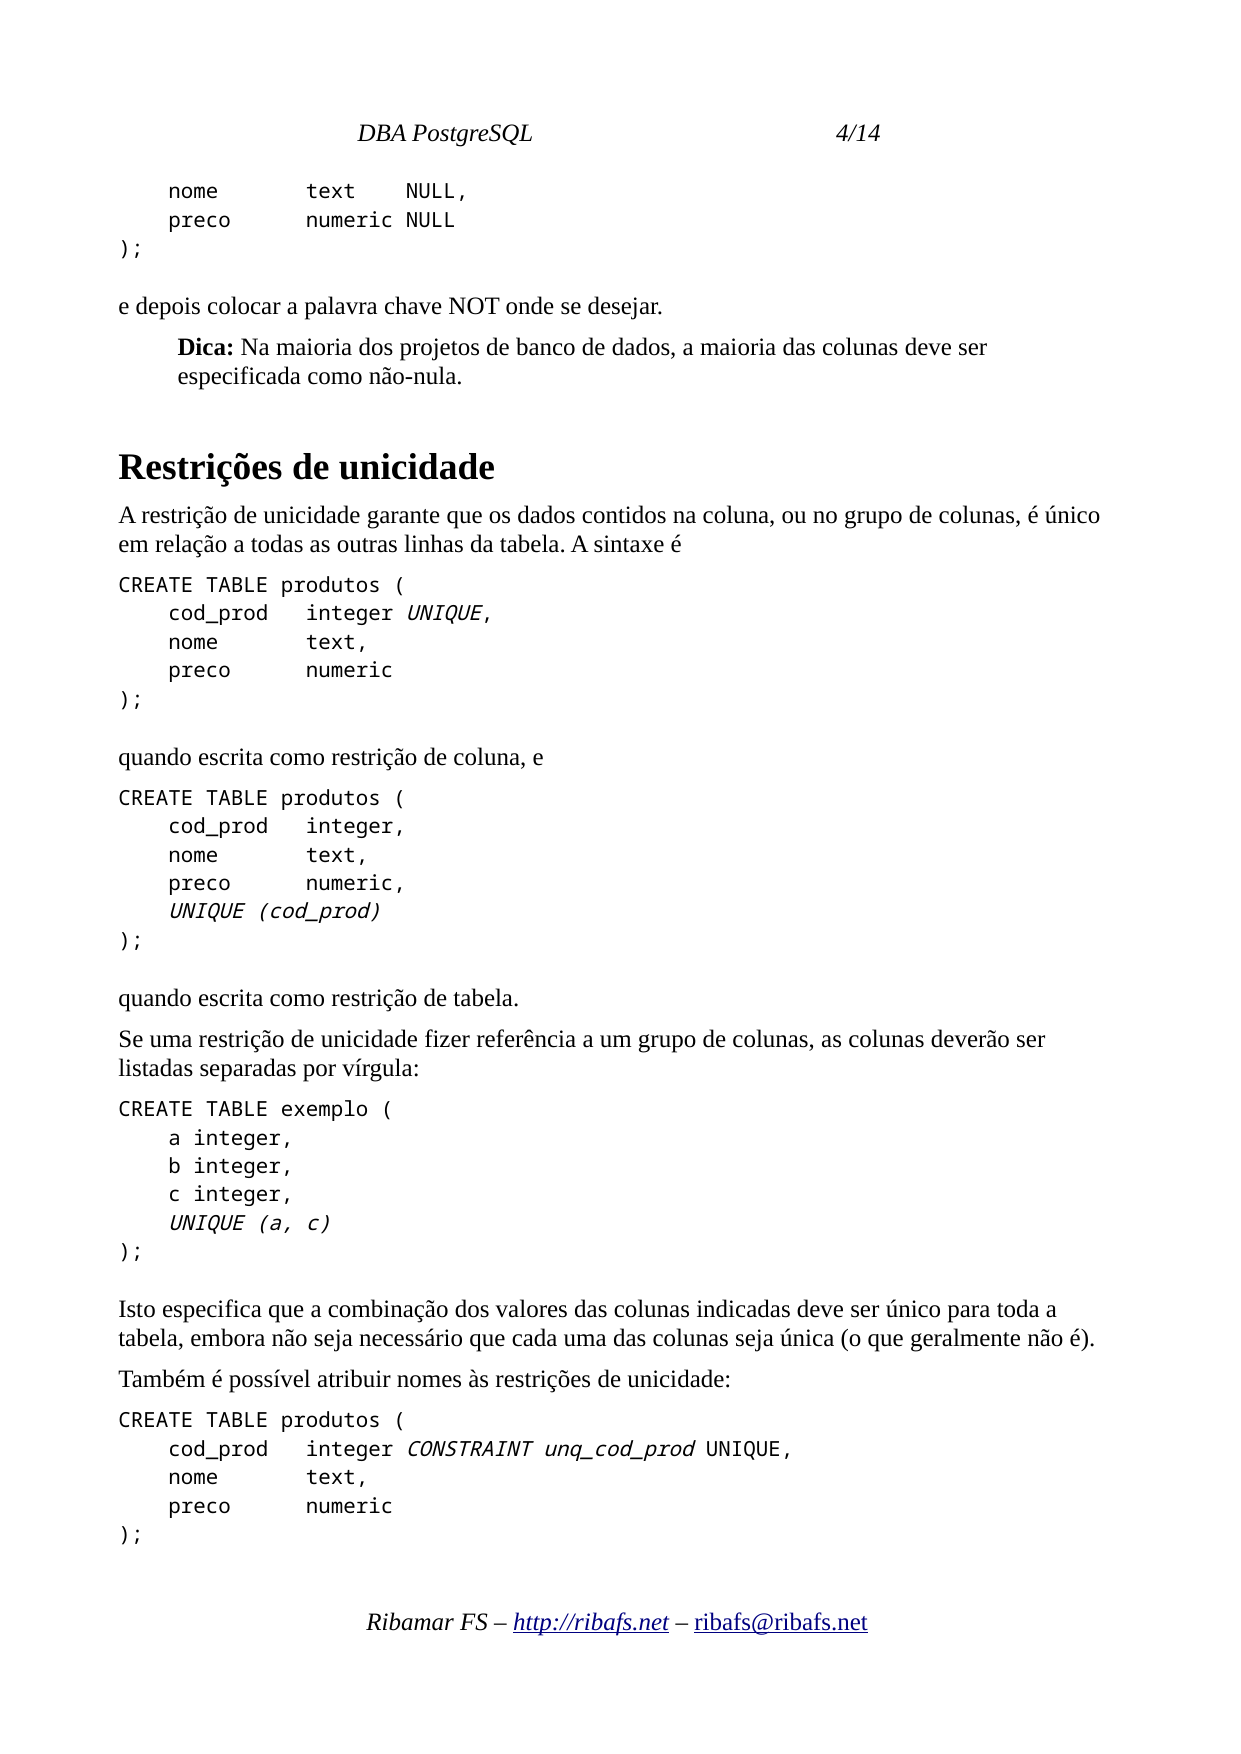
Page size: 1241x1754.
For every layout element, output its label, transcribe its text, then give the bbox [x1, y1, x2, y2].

text ); [118, 1519, 1122, 1548]
text UNIQUE (a, c) [118, 1208, 1122, 1236]
text ); [118, 233, 1122, 262]
text b integer, [118, 1151, 1122, 1179]
text nome text NULL, [118, 176, 1122, 205]
text A restrição de unicidade garante que os dados contidos na coluna, ou no grupo de colunas, é único em relação a todas as outras linhas da tabela. A sintaxe é [118, 500, 1122, 557]
text CREATE TABLE produtos ( [118, 1406, 1122, 1434]
text nome text, [118, 840, 1122, 868]
text ); [118, 1236, 1122, 1265]
text a integer, [118, 1123, 1122, 1151]
text UNIQUE (cod_prod) [118, 897, 1122, 925]
text nome text, [118, 627, 1122, 655]
text c integer, [118, 1179, 1122, 1208]
text Isto especifica que a combinação dos valores das colunas indicadas deve ser único para toda a tabela, embora não seja necessário que cada uma das colunas seja única (o que geralmente não é). [118, 1294, 1122, 1352]
text CREATE TABLE exemplo ( [118, 1094, 1122, 1123]
text cod_prod integer, [118, 811, 1122, 840]
subtitle Restrições de unicidade [118, 444, 1122, 487]
text ); [118, 684, 1122, 712]
text CREATE TABLE produtos ( [118, 570, 1122, 598]
text cod_prod integer CONSTRAINT unq_cod_prod UNIQUE, [118, 1434, 1122, 1462]
text preco numeric [118, 1491, 1122, 1519]
text preco numeric, [118, 868, 1122, 897]
text CREATE TABLE produtos ( [118, 783, 1122, 811]
text ); [118, 925, 1122, 953]
text Também é possível atribuir nomes às restrições de unicidade: [118, 1364, 1122, 1393]
text cod_prod integer UNIQUE, [118, 598, 1122, 627]
text Se uma restrição de unicidade fizer referência a um grupo de colunas, as colunas deverão ser listadas separadas por vírgula: [118, 1024, 1122, 1082]
text nome text, [118, 1462, 1122, 1491]
text preco numeric NULL [118, 205, 1122, 233]
text Dica: Na maioria dos projetos de banco de dados, a maioria das colunas deve ser especificada como não-nula. [177, 332, 1063, 390]
text preco numeric [118, 655, 1122, 684]
text e depois colocar a palavra chave NOT onde se desejar. [118, 291, 1122, 320]
text quando escrita como restrição de coluna, e [118, 742, 1122, 770]
text quando escrita como restrição de tabela. [118, 983, 1122, 1012]
